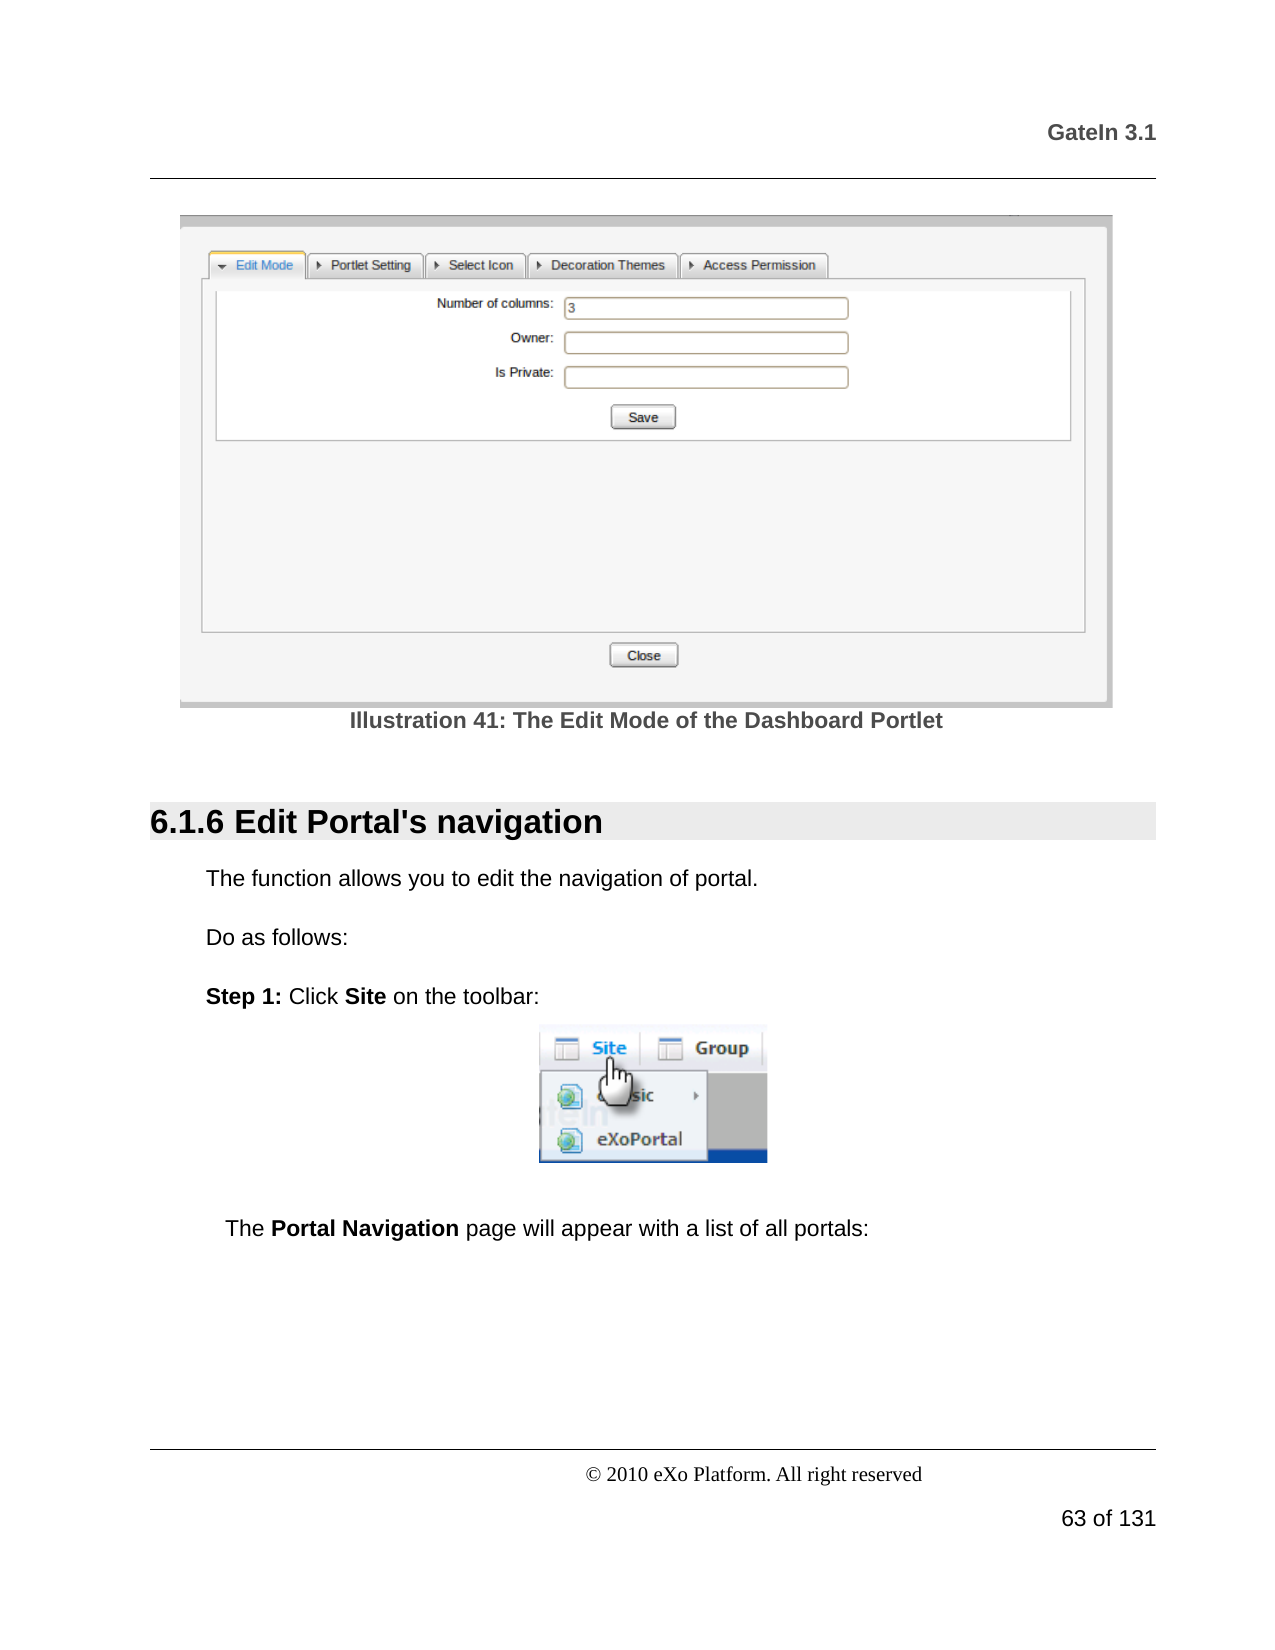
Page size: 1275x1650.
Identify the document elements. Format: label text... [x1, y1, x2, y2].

list Step 1: Click Site on the toolbar: [168, 983, 1156, 1009]
list Do as follows: [168, 924, 1156, 950]
text Illustration 41: The Edit Mode of the Dashboard Portlet [180, 708, 1113, 734]
picture [539, 1023, 768, 1163]
list The Portal Navigation page will appear with a list of all portals: [187, 1215, 1156, 1242]
list The function allows you to edit the navigation of portal. [168, 865, 1156, 891]
subtitle Edit Portal's navigation [150, 802, 1156, 840]
picture [180, 215, 1113, 708]
